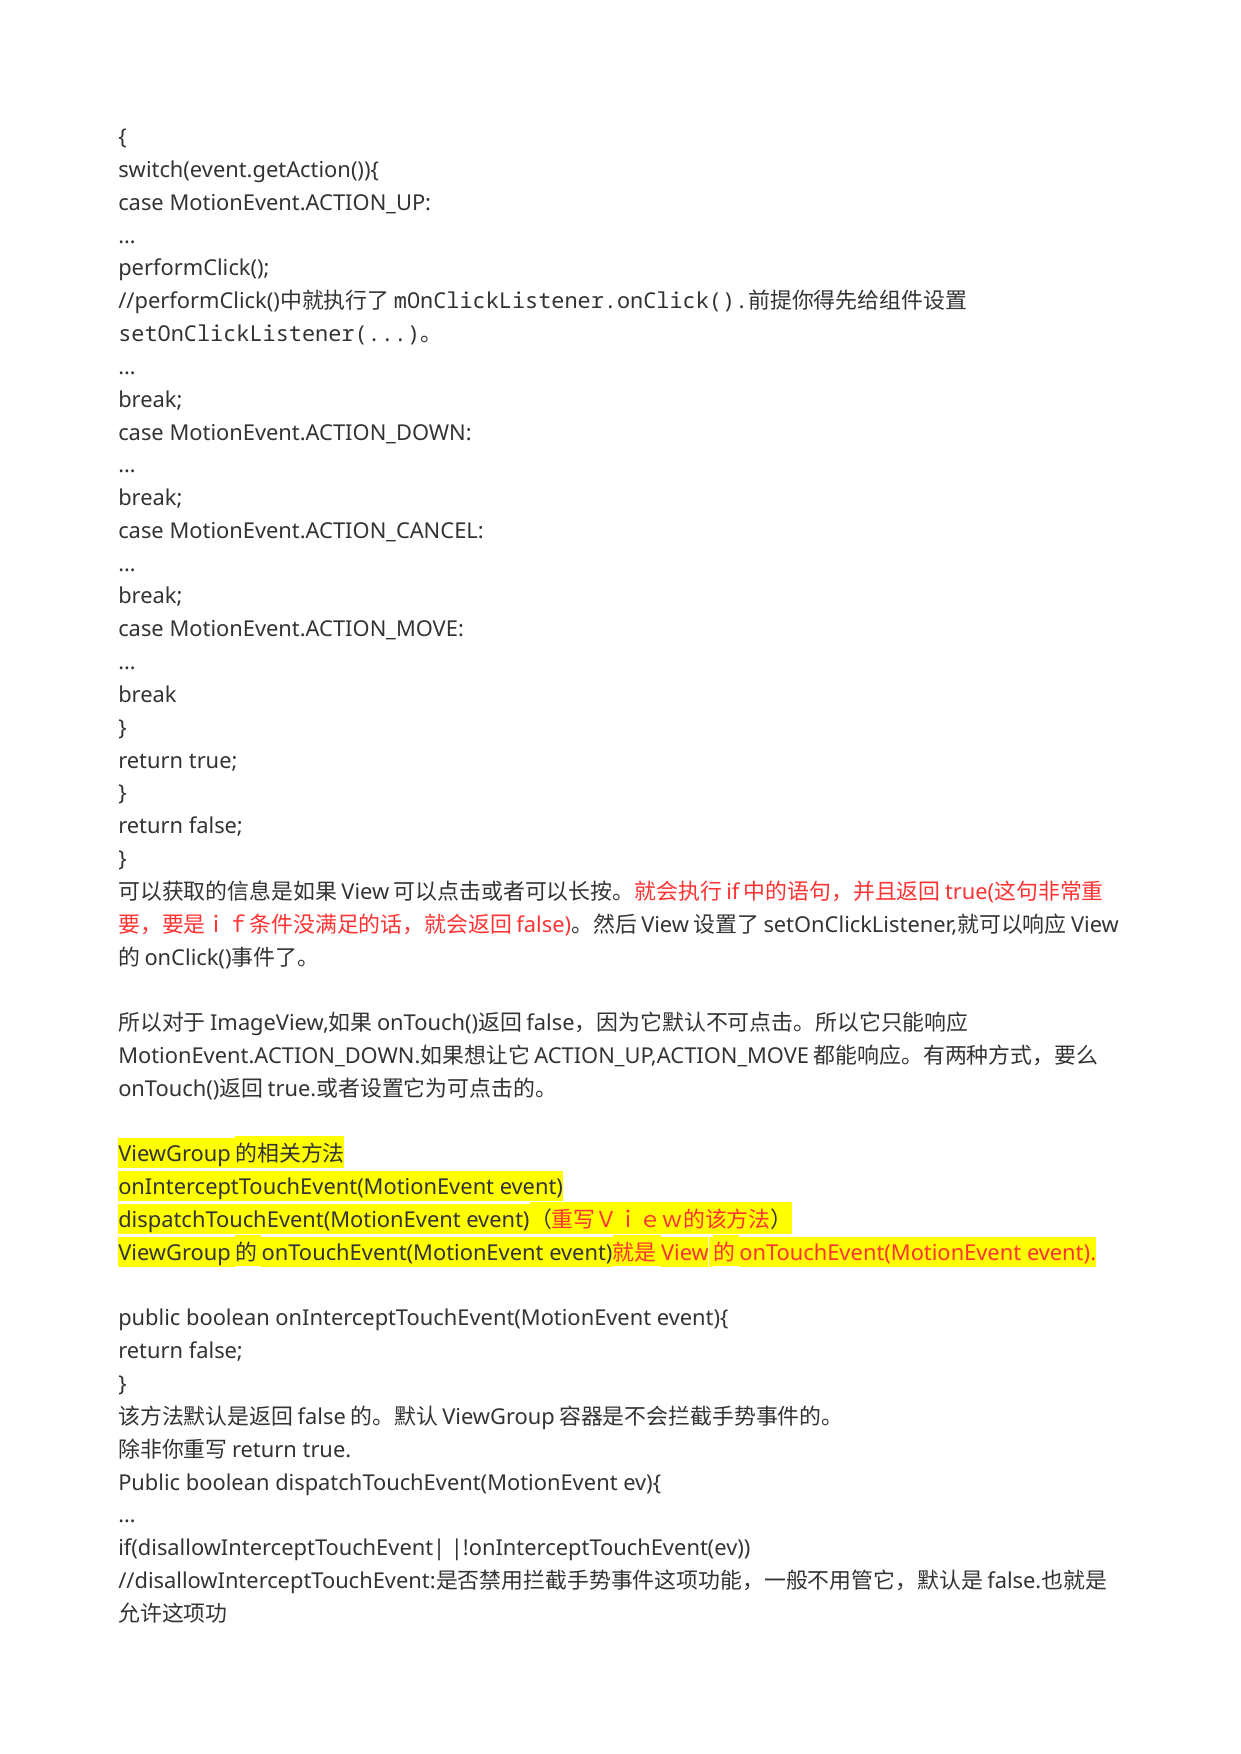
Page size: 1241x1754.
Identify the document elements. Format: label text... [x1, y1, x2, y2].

text case MotionEvent.ACTION_DOWN: [118, 413, 1122, 446]
text } [118, 774, 1122, 807]
text break; [118, 577, 1122, 610]
text switch(event.getAction()){ [118, 151, 1122, 184]
text 该方法默认是返回false的。默认ViewGroup容器是不会拦截手势事件的。 [118, 1398, 1122, 1431]
text } [118, 840, 1122, 873]
text … [118, 348, 1122, 381]
text Public boolean dispatchTouchEvent(MotionEvent ev){ [118, 1463, 1122, 1496]
text 所以对于ImageView,如果onTouch()返回false，因为它默认不可点击。所以它只能响应MotionEvent.ACTION_DOWN.如果想让它ACTION_UP,ACTION_MOVE都能响应。有两种方式，要么onTouch()返回true.或者设置它为可点击的。 [118, 1004, 1122, 1102]
text //disallowInterceptTouchEvent:是否禁用拦截手势事件这项功能，一般不用管它，默认是false.也就是允许这项功 [118, 1562, 1122, 1627]
text … [118, 446, 1122, 479]
text break; [118, 479, 1122, 512]
text case MotionEvent.ACTION_UP: [118, 184, 1122, 217]
text return true; [118, 742, 1122, 774]
text } [118, 1365, 1122, 1398]
text … [118, 545, 1122, 577]
text 除非你重写return true. [118, 1431, 1122, 1463]
text return false; [118, 1332, 1122, 1365]
text return false; [118, 807, 1122, 840]
text case MotionEvent.ACTION_CANCEL: [118, 512, 1122, 545]
text onInterceptTouchEvent(MotionEvent event) [118, 1168, 1122, 1201]
text { [118, 118, 1122, 151]
text //performClick()中就执行了mOnClickListener.onClick().前提你得先给组件设置setOnClickListener(...)。 [118, 282, 1122, 348]
text ViewGroup的相关方法 [118, 1135, 1122, 1168]
text break [118, 676, 1122, 709]
text } [118, 709, 1122, 742]
text … [118, 643, 1122, 676]
text dispatchTouchEvent(MotionEvent event)（重写Ｖｉｅｗ的该方法） [118, 1201, 1122, 1234]
text public boolean onInterceptTouchEvent(MotionEvent event){ [118, 1299, 1122, 1332]
text if(disallowInterceptTouchEvent| |!onInterceptTouchEvent(ev)) [118, 1529, 1122, 1562]
text … [118, 217, 1122, 249]
text break; [118, 381, 1122, 413]
text 可以获取的信息是如果View可以点击或者可以长按。就会执行if中的语句，并且返回true(这句非常重要，要是ｉｆ条件没满足的话，就会返回false)。然后View设置了setOnClickListener,就可以响应View的onClick()事件了。 [118, 873, 1122, 971]
text ViewGroup的onTouchEvent(MotionEvent event)就是View的onTouchEvent(MotionEvent event). [118, 1234, 1122, 1267]
text performClick(); [118, 249, 1122, 282]
text … [118, 1496, 1122, 1529]
text case MotionEvent.ACTION_MOVE: [118, 610, 1122, 643]
